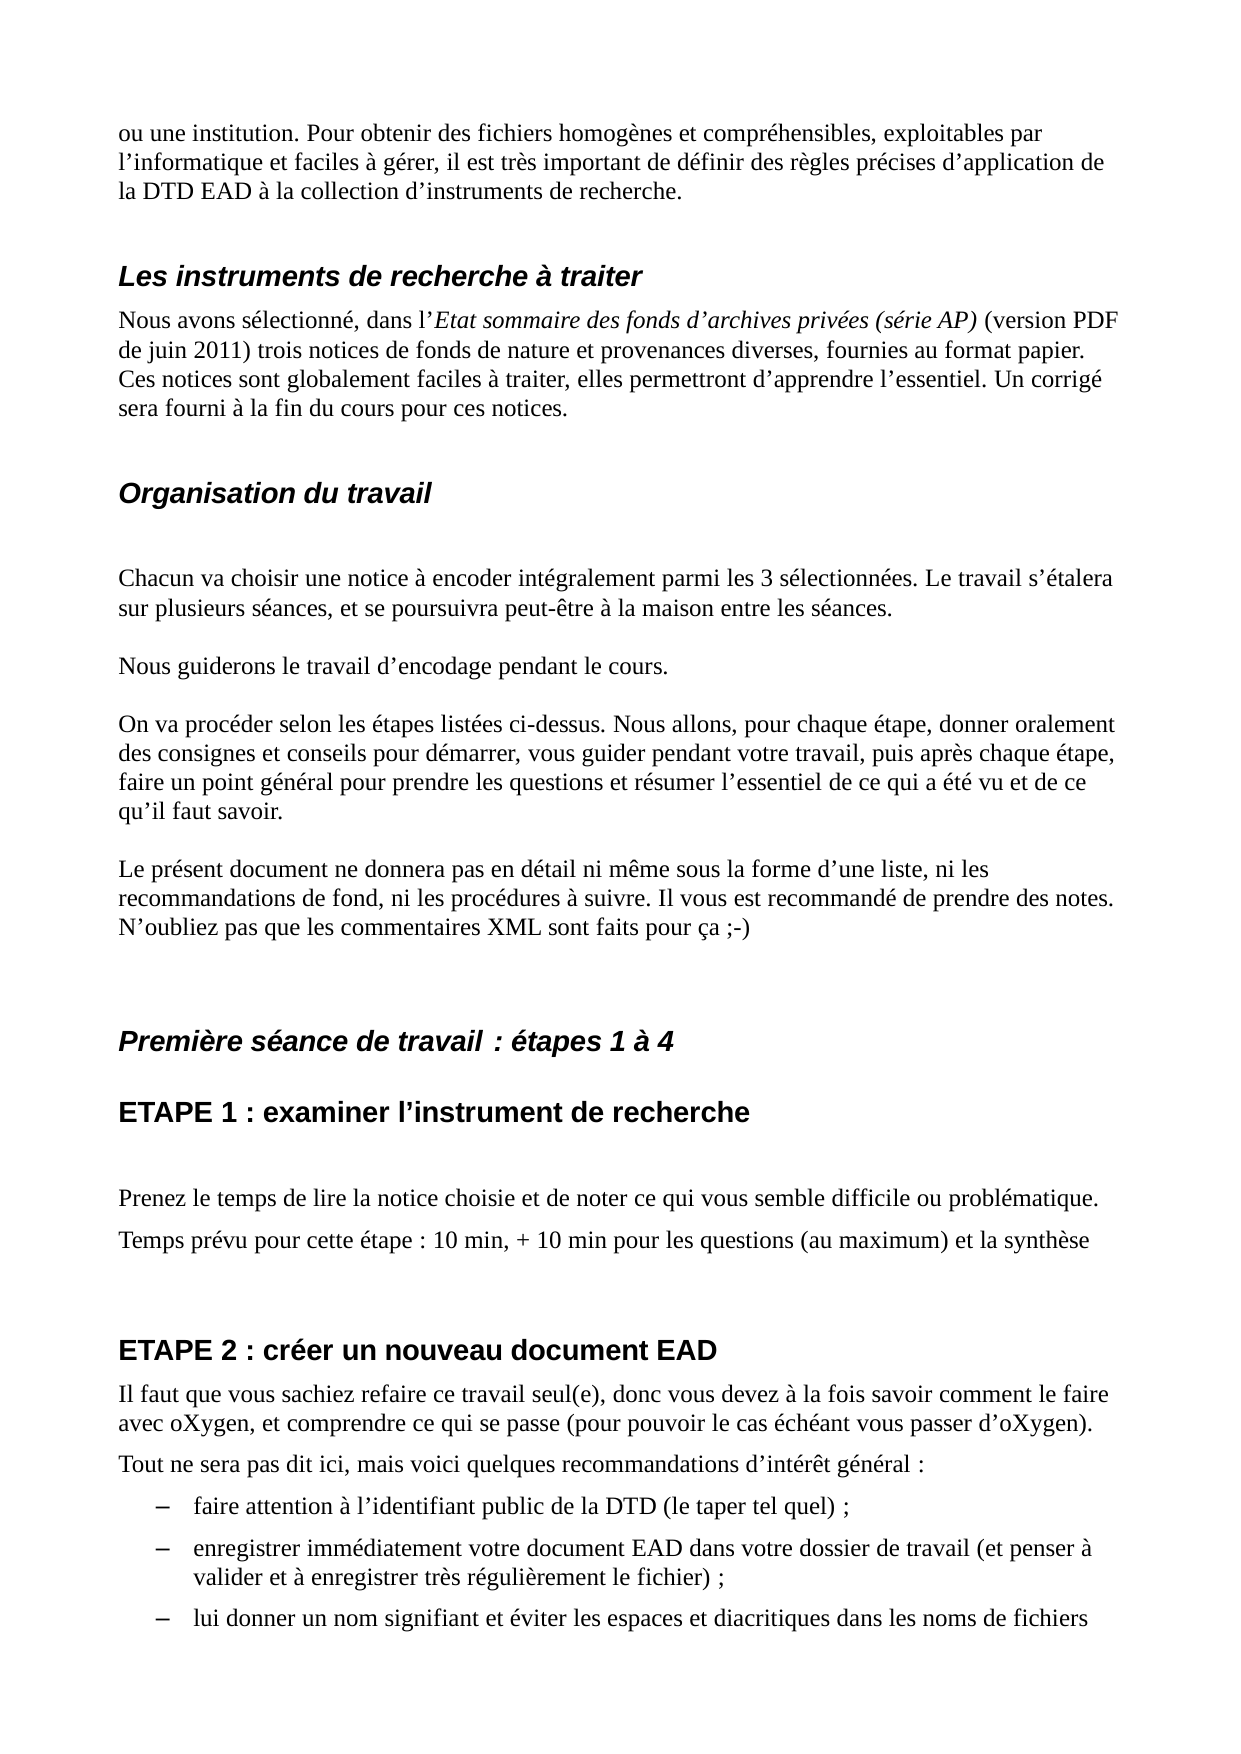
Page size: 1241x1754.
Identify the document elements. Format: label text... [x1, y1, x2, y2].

text Le présent document ne donnera pas en détail ni même sous la forme d’une liste, ni les recommandations de fond, ni les procédures à suivre. Il vous est recommandé de prendre des notes. N’oubliez pas que les commentaires XML sont faits pour ça ;-) [118, 854, 1122, 941]
list enregistrer immédiatement votre document EAD dans votre dossier de travail (et penser à valider et à enregistrer très régulièrement le fichier) ; [156, 1532, 1122, 1591]
text Nous avons sélectionné, dans l’Etat sommaire des fonds d’archives privées (série AP) (version PDF de juin 2011) trois notices de fonds de nature et provenances diverses, fournies au format papier. [118, 305, 1122, 363]
text Ces notices sont globalement faciles à traiter, elles permettront d’apprendre l’essentiel. Un corrigé sera fourni à la fin du cours pour ces notices. [118, 363, 1122, 422]
text Prenez le temps de lire la notice choisie et de noter ce qui vous semble difficile ou problématique. [118, 1183, 1122, 1212]
text Nous guiderons le travail d’encodage pendant le cours. [118, 651, 1122, 679]
subtitle Première séance de travail : étapes 1 à 4 [118, 1024, 1122, 1058]
subtitle ETAPE 1 : examiner l’instrument de recherche [118, 1095, 1122, 1129]
text Temps prévu pour cette étape : 10 min, + 10 min pour les questions (au maximum) et la synthèse [118, 1224, 1122, 1253]
list faire attention à l’identifiant public de la DTD (le taper tel quel) ; [156, 1491, 1122, 1520]
text Il faut que vous sachiez refaire ce travail seul(e), donc vous devez à la fois savoir comment le faire avec oXygen, et comprendre ce qui se passe (pour pouvoir le cas échéant vous passer d’oXygen). [118, 1379, 1122, 1437]
text On va procéder selon les étapes listées ci-dessus. Nous allons, pour chaque étape, donner oralement des consignes et conseils pour démarrer, vous guider pendant votre travail, puis après chaque étape, faire un point général pour prendre les questions et résumer l’essentiel de ce qui a été vu et de ce qu’il faut savoir. [118, 709, 1122, 825]
list lui donner un nom signifiant et éviter les espaces et diacritiques dans les noms de fichiers [156, 1603, 1122, 1632]
text Chacun va choisir une notice à encoder intégralement parmi les 3 sélectionnées. Le travail s’étalera sur plusieurs séances, et se poursuivra peut-être à la maison entre les séances. [118, 563, 1122, 621]
text Tout ne sera pas dit ici, mais voici quelques recommandations d’intérêt général : [118, 1449, 1122, 1478]
subtitle ETAPE 2 : créer un nouveau document EAD [118, 1333, 1122, 1366]
subtitle Organisation du travail [118, 476, 1122, 509]
text ou une institution. Pour obtenir des fichiers homogènes et compréhensibles, exploitables par l’informatique et faciles à gérer, il est très important de définir des règles précises d’application de la DTD EAD à la collection d’instruments de recherche. [118, 118, 1122, 205]
subtitle Les instruments de recherche à traiter [118, 259, 1122, 293]
